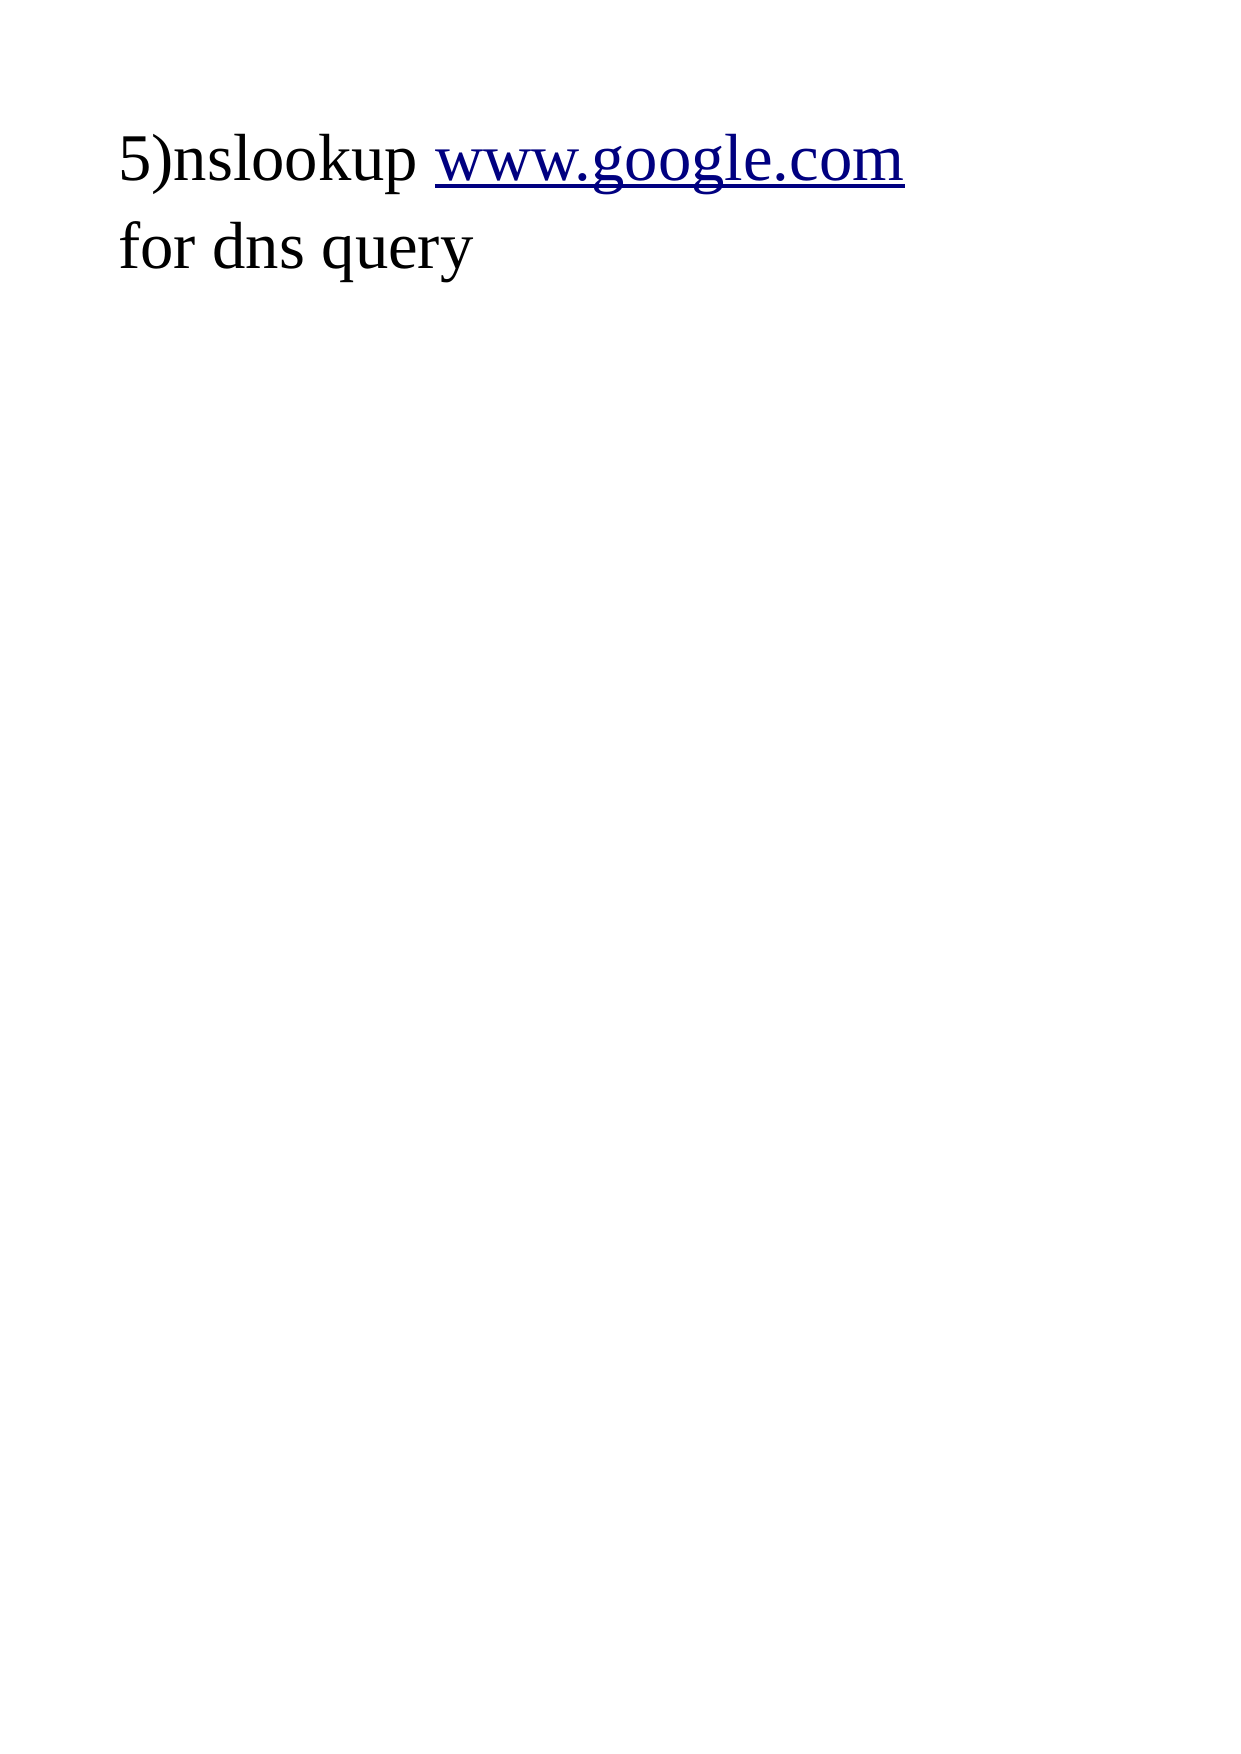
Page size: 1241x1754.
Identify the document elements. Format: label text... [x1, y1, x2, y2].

text for dns query [118, 206, 1122, 283]
text 5)nslookup www.google.com [118, 118, 1122, 195]
